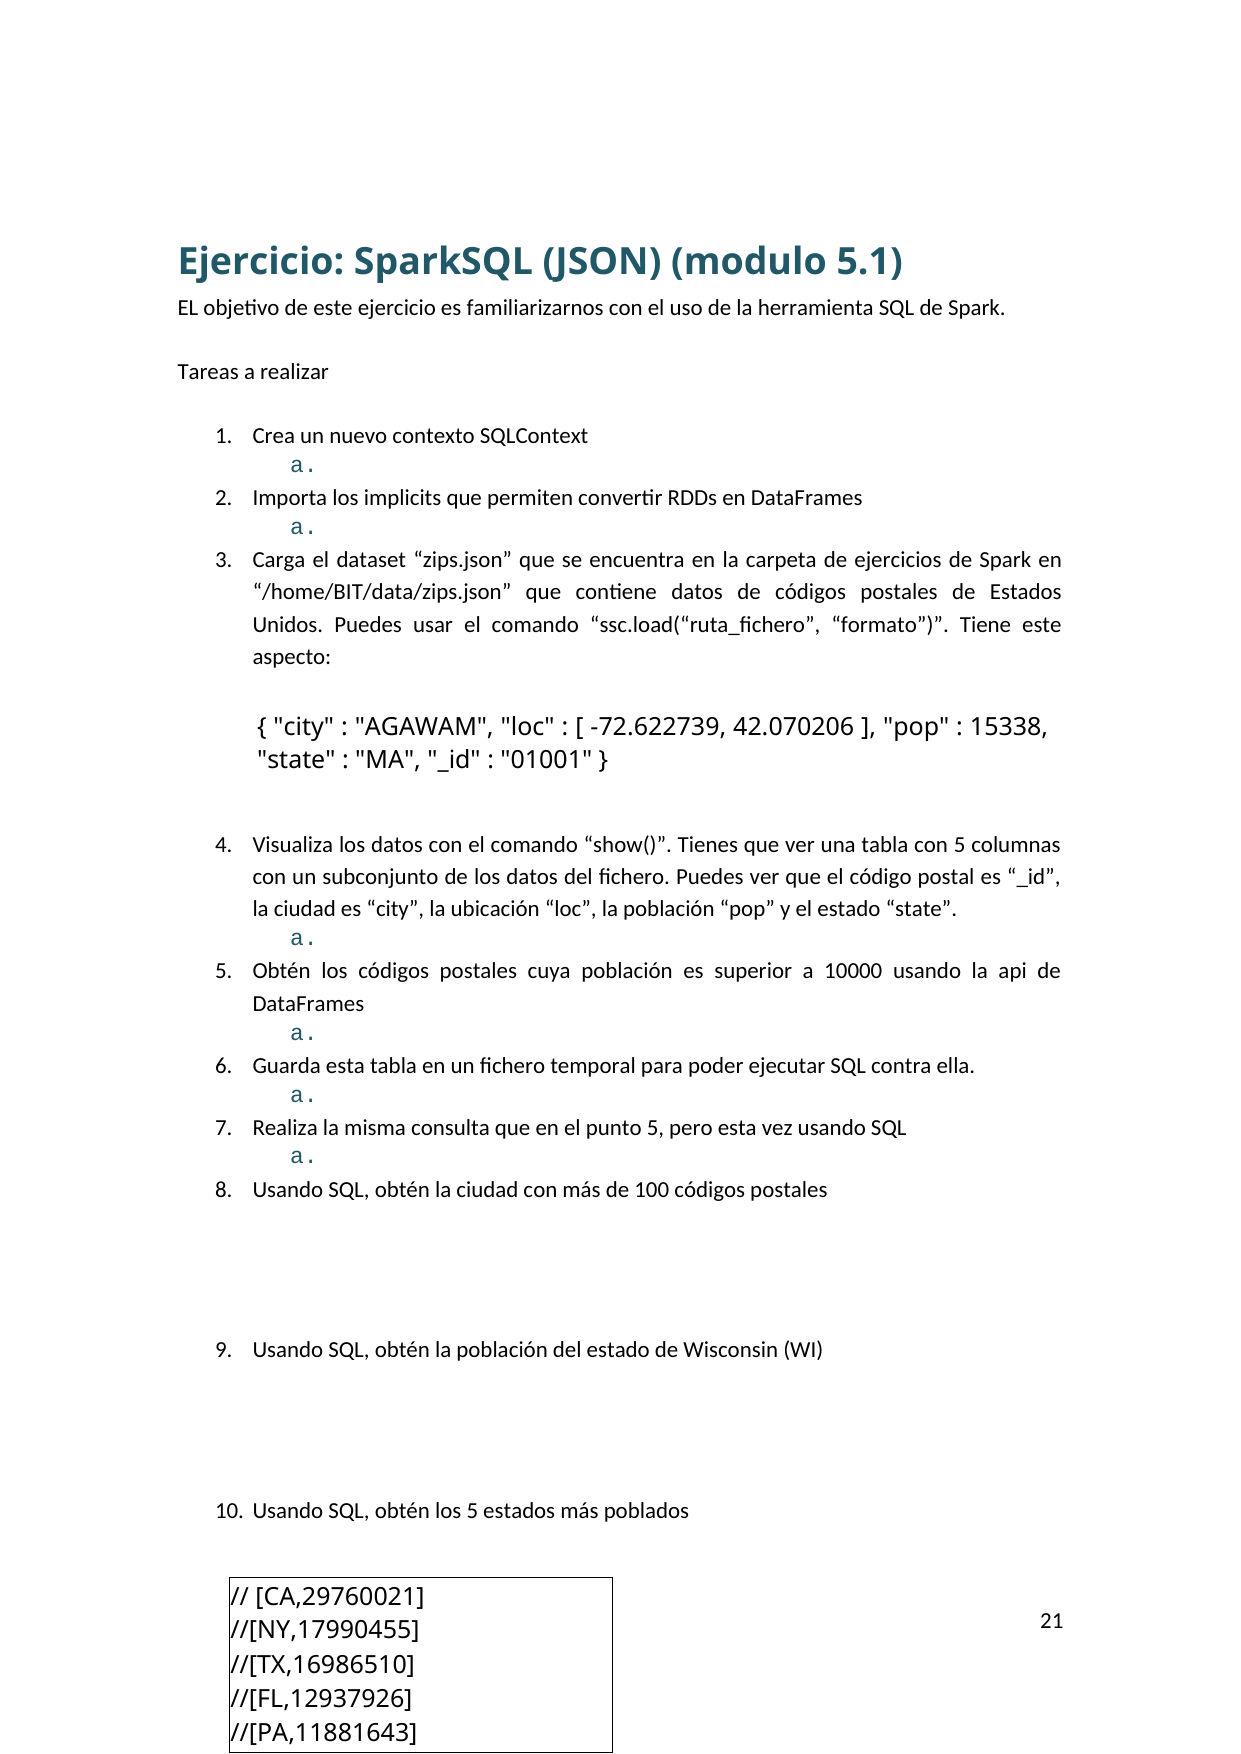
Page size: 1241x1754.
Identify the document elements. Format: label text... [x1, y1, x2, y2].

text //[FL,12937926] [230, 1680, 611, 1714]
list Usando SQL, obtén los 5 estados más poblados [215, 1497, 1063, 1524]
text Tareas a realizar [177, 357, 1063, 385]
list Carga el dataset “zips.json” que se encuentra en la carpeta de ejercicios de Spark en “/home/BIT/data/zips.json” que contiene datos de códigos postales de Estados Unidos. Puedes usar el comando “ssc.load(“ruta_fichero”, “formato”)”. Tiene este aspecto: [215, 545, 1063, 670]
text // [CA,29760021] [230, 1578, 611, 1612]
list Visualiza los datos con el comando “show()”. Tienes que ver una tabla con 5 columnas con un subconjunto de los datos del fichero. Puedes ver que el código postal es “_id”, la ciudad es “city”, la ubicación “loc”, la población “pop” y el estado “state”. [215, 830, 1063, 923]
text //[PA,11881643] [230, 1714, 611, 1748]
text EL objetivo de este ejercicio es familiarizarnos con el uso de la herramienta SQL de Spark. [177, 293, 1063, 321]
text //[TX,16986510] [230, 1646, 611, 1680]
list Obtén los códigos postales cuya población es superior a 10000 usando la api de DataFrames [215, 957, 1063, 1017]
text Ejercicio: SparkSQL (JSON) (modulo 5.1) [177, 234, 1063, 285]
text //[NY,17990455] [230, 1612, 611, 1646]
list Realiza la misma consulta que en el punto 5, pero esta vez usando SQL [215, 1113, 1063, 1141]
list Importa los implicits que permiten convertir RDDs en DataFrames [215, 483, 1063, 511]
list Usando SQL, obtén la población del estado de Wisconsin (WI) [215, 1336, 1063, 1364]
list Crea un nuevo contexto SQLContext [215, 421, 1063, 449]
list Usando SQL, obtén la ciudad con más de 100 códigos postales [215, 1175, 1063, 1203]
list Guarda esta tabla en un fichero temporal para poder ejecutar SQL contra ella. [215, 1051, 1063, 1079]
text { "city" : "AGAWAM", "loc" : [ -72.622739, 42.070206 ], "pop" : 15338, "state" : "MA", "_id" : "01001" } [257, 708, 1049, 776]
